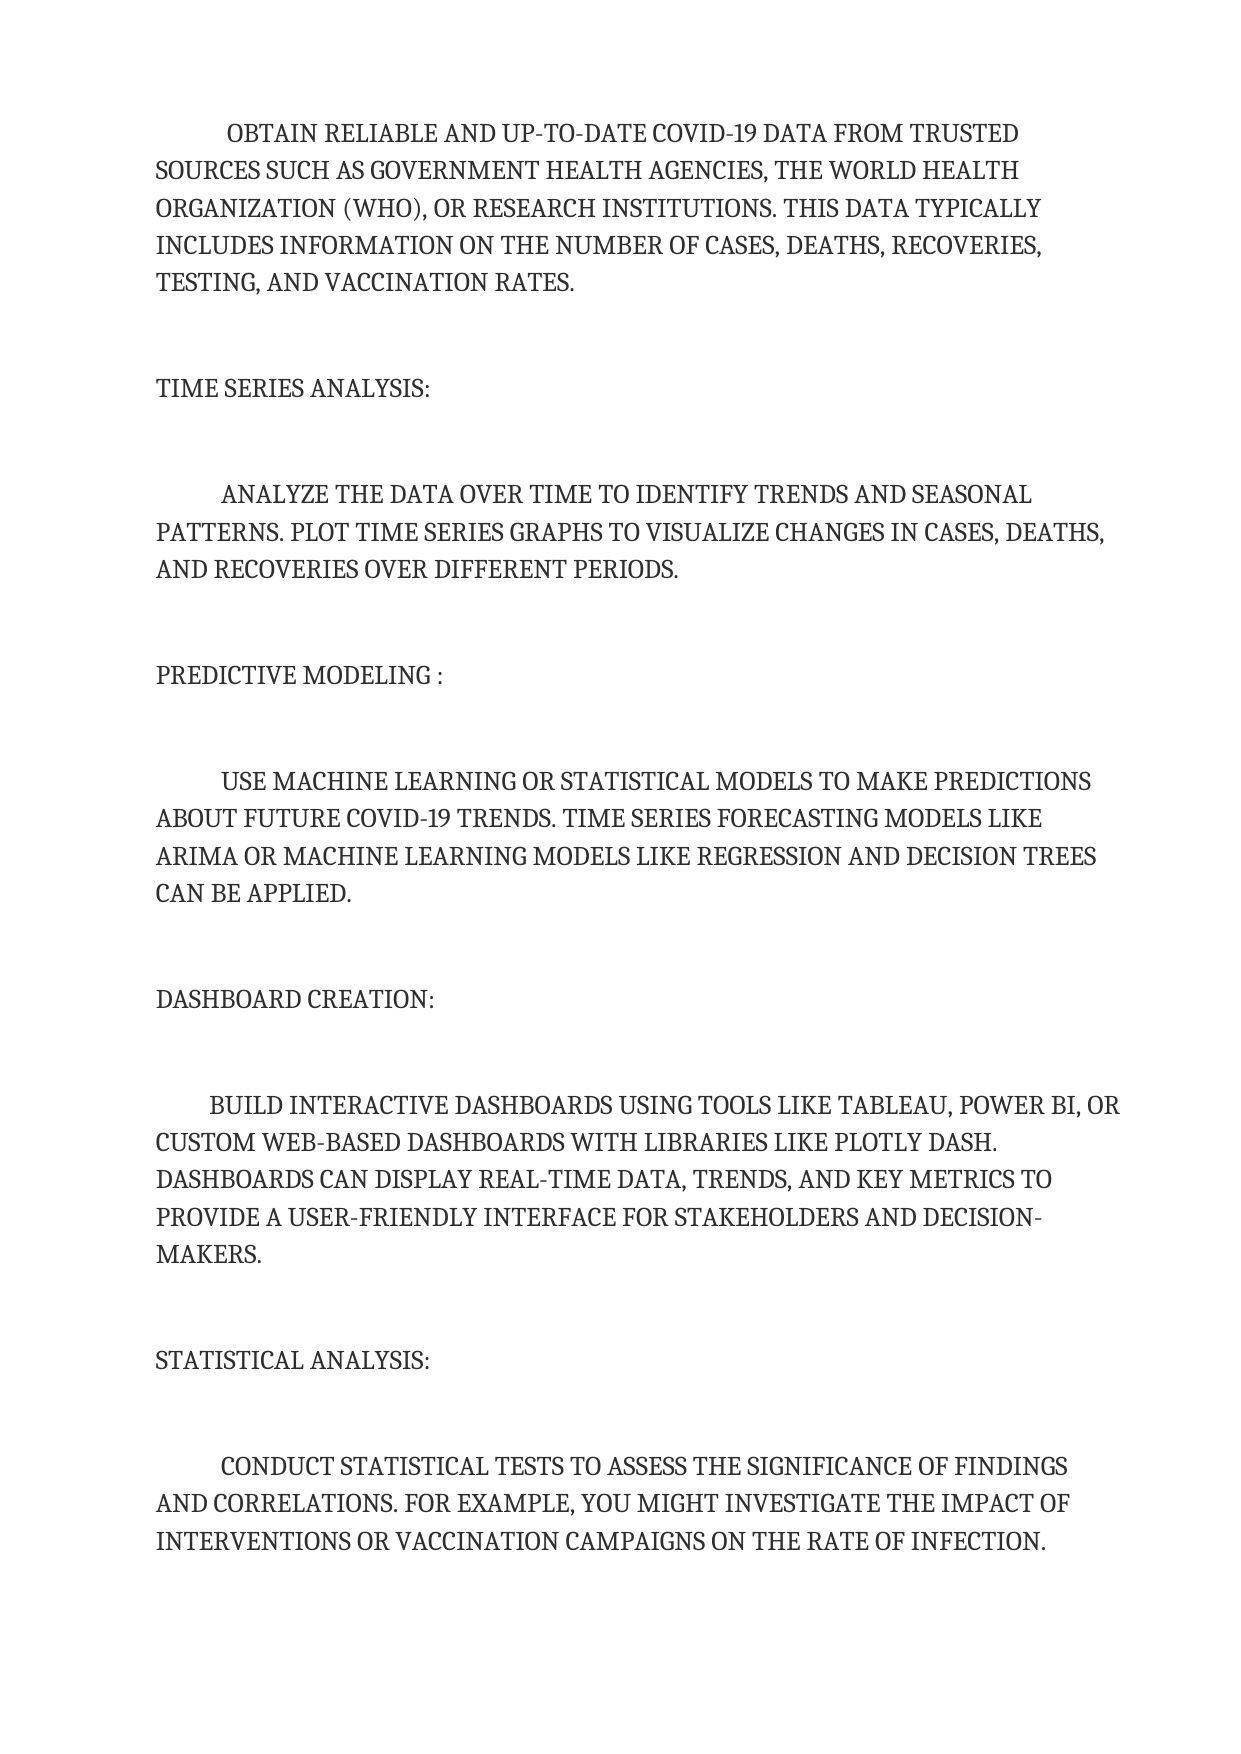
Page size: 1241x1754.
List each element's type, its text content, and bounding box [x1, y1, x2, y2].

text Obtain reliable and up-to-date COVID-19 data from trusted sources such as government health agencies, the World Health Organization (WHO), or research institutions. This data typically includes information on the number of cases, deaths, recoveries, testing, and vaccination rates. [156, 118, 1122, 298]
text Statistical Analysis: [156, 1345, 1122, 1376]
text Predictive Modeling : [156, 660, 1122, 691]
text Time Series Analysis: [156, 373, 1122, 404]
text Build interactive dashboards using tools like Tableau, Power BI, or custom web-based dashboards with libraries like Plotly Dash. Dashboards can display real-time data, trends, and key metrics to provide a user-friendly interface for stakeholders and decision-makers. [156, 1090, 1122, 1270]
text Dashboard Creation: [156, 984, 1122, 1015]
text Use machine learning or statistical models to make predictions about future COVID-19 trends. Time series forecasting models like ARIMA or machine learning models like regression and decision trees can be applied. [156, 766, 1122, 909]
text Conduct statistical tests to assess the significance of findings and correlations. For example, you might investigate the impact of interventions or vaccination campaigns on the rate of infection. [156, 1451, 1122, 1557]
text Analyze the data over time to identify trends and seasonal patterns. Plot time series graphs to visualize changes in cases, deaths, and recoveries over different periods. [156, 479, 1122, 585]
